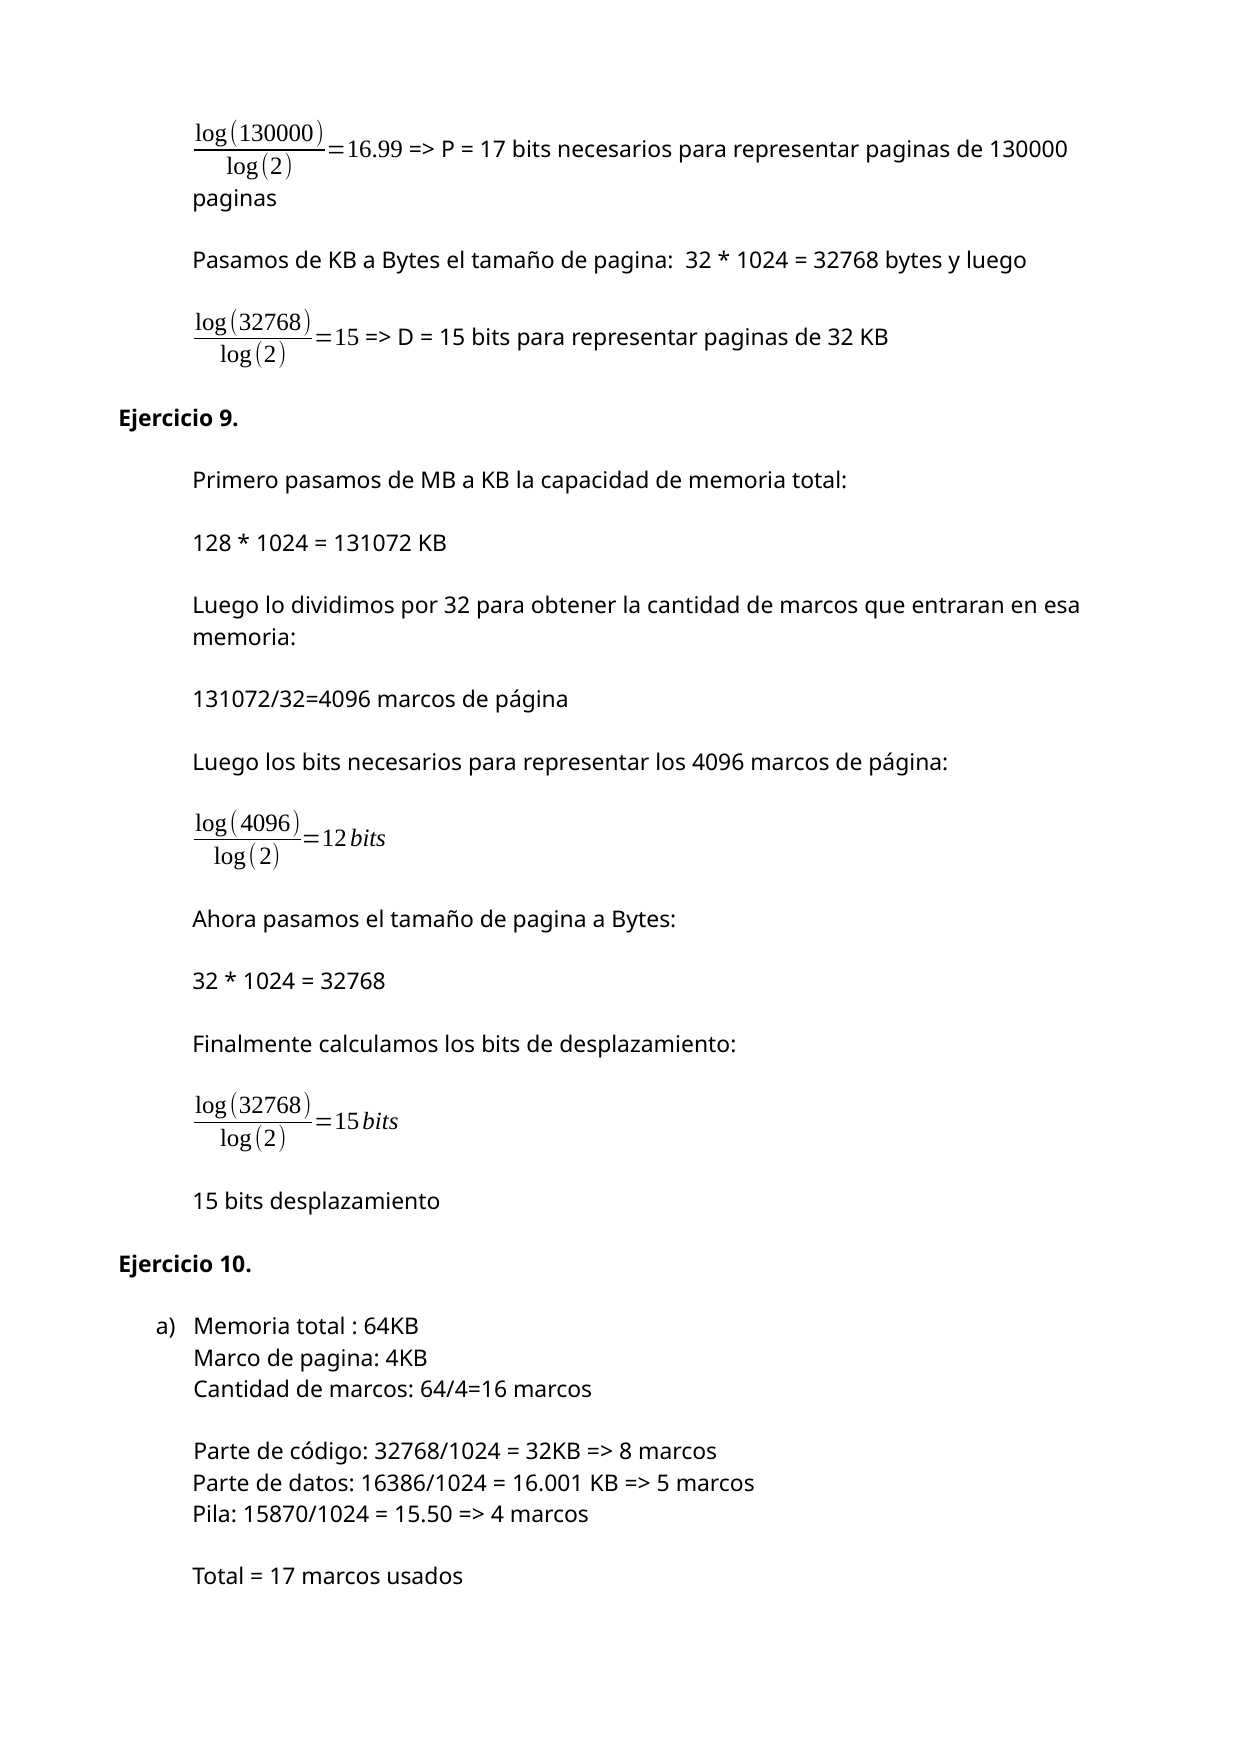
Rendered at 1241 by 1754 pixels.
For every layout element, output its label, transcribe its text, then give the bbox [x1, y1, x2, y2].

text Primero pasamos de MB a KB la capacidad de memoria total: [118, 464, 1122, 495]
text Total = 17 marcos usados [118, 1560, 1122, 1591]
text Finalmente calculamos los bits de desplazamiento: [118, 1028, 1122, 1059]
list Cantidad de marcos: 64/4=16 marcos [156, 1373, 1122, 1404]
text => D = 15 bits para representar paginas de 32 KB [192, 307, 1122, 370]
text Ejercicio 9. [118, 402, 1122, 433]
text Parte de datos: 16386/1024 = 16.001 KB => 5 marcos [118, 1466, 1122, 1498]
list Marco de pagina: 4KB [156, 1341, 1122, 1373]
text 131072/32=4096 marcos de página [118, 683, 1122, 714]
text 32 * 1024 = 32768 [118, 965, 1122, 997]
list Memoria total : 64KB [156, 1310, 1122, 1341]
text 128 * 1024 = 131072 KB [118, 527, 1122, 558]
text 15 bits desplazamiento [118, 1185, 1122, 1216]
text Luego los bits necesarios para representar los 4096 marcos de página: [118, 745, 1122, 777]
text Pila: 15870/1024 = 15.50 => 4 marcos [118, 1498, 1122, 1529]
text => P = 17 bits necesarios para representar paginas de 130000 paginas [192, 118, 1122, 213]
list Parte de código: 32768/1024 = 32KB => 8 marcos [156, 1435, 1122, 1466]
text Ejercicio 10. [118, 1248, 1122, 1279]
text Luego lo dividimos por 32 para obtener la cantidad de marcos que entraran en esa memoria: [192, 589, 1122, 652]
text Pasamos de KB a Bytes el tamaño de pagina: 32 * 1024 = 32768 bytes y luego [192, 244, 1122, 276]
text Ahora pasamos el tamaño de pagina a Bytes: [118, 903, 1122, 934]
